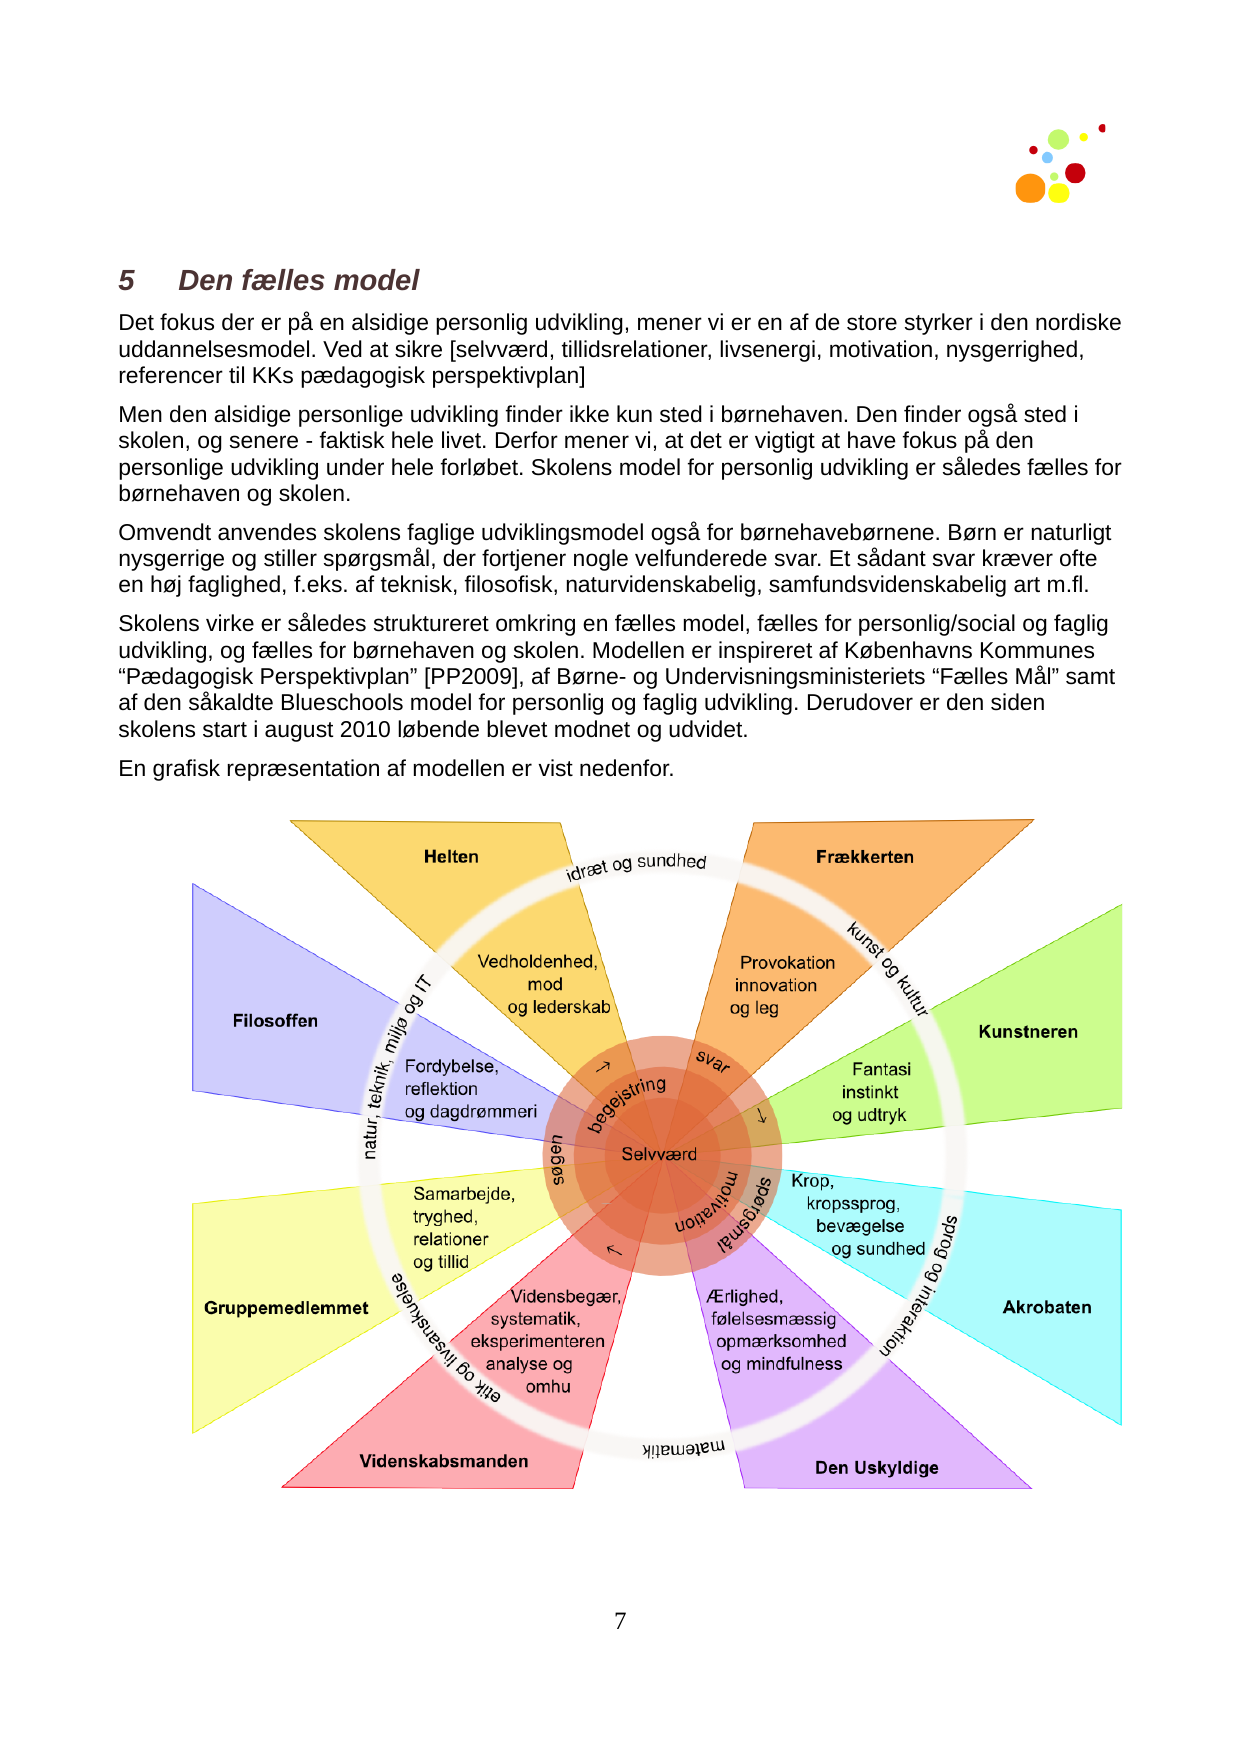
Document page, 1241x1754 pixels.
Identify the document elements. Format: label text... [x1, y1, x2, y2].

picture [118, 819, 1123, 1489]
text Omvendt anvendes skolens faglige udviklingsmodel også for børnehavebørnene. Børn er naturligt nysgerrige og stiller spørgsmål, der fortjener nogle velfunderede svar. Et sådant svar kræver ofte en høj faglighed, f.eks. af teknisk, filosofisk, naturvidenskabelig, samfundsvidenskabelig art m.fl. [118, 519, 1122, 598]
subtitle Den fælles model [118, 263, 1122, 297]
text En grafisk repræsentation af modellen er vist nedenfor. [118, 754, 1122, 807]
text Men den alsidige personlige udvikling finder ikke kun sted i børnehaven. Den finder også sted i skolen, og senere - faktisk hele livet. Derfor mener vi, at det er vigtigt at have fokus på den personlige udvikling under hele forløbet. Skolens model for personlig udvikling er således fælles for børnehaven og skolen. [118, 401, 1122, 506]
text Det fokus der er på en alsidige personlig udvikling, mener vi er en af de store styrker i den nordiske uddannelsesmodel. Ved at sikre [selvværd, tillidsrelationer, livsenergi, motivation, nysgerrighed, referencer til KKs pædagogisk perspektivplan] [118, 309, 1122, 388]
picture [1015, 124, 1106, 203]
text Skolens virke er således struktureret omkring en fælles model, fælles for personlig/social og faglig udvikling, og fælles for børnehaven og skolen. Modellen er inspireret af Københavns Kommunes “Pædagogisk Perspektivplan” [PP2009], af Børne- og Undervisningsministeriets “Fælles Mål” samt af den såkaldte Blueschools model for personlig og faglig udvikling. Derudover er den siden skolens start i august 2010 løbende blevet modnet og udvidet. [118, 610, 1122, 742]
